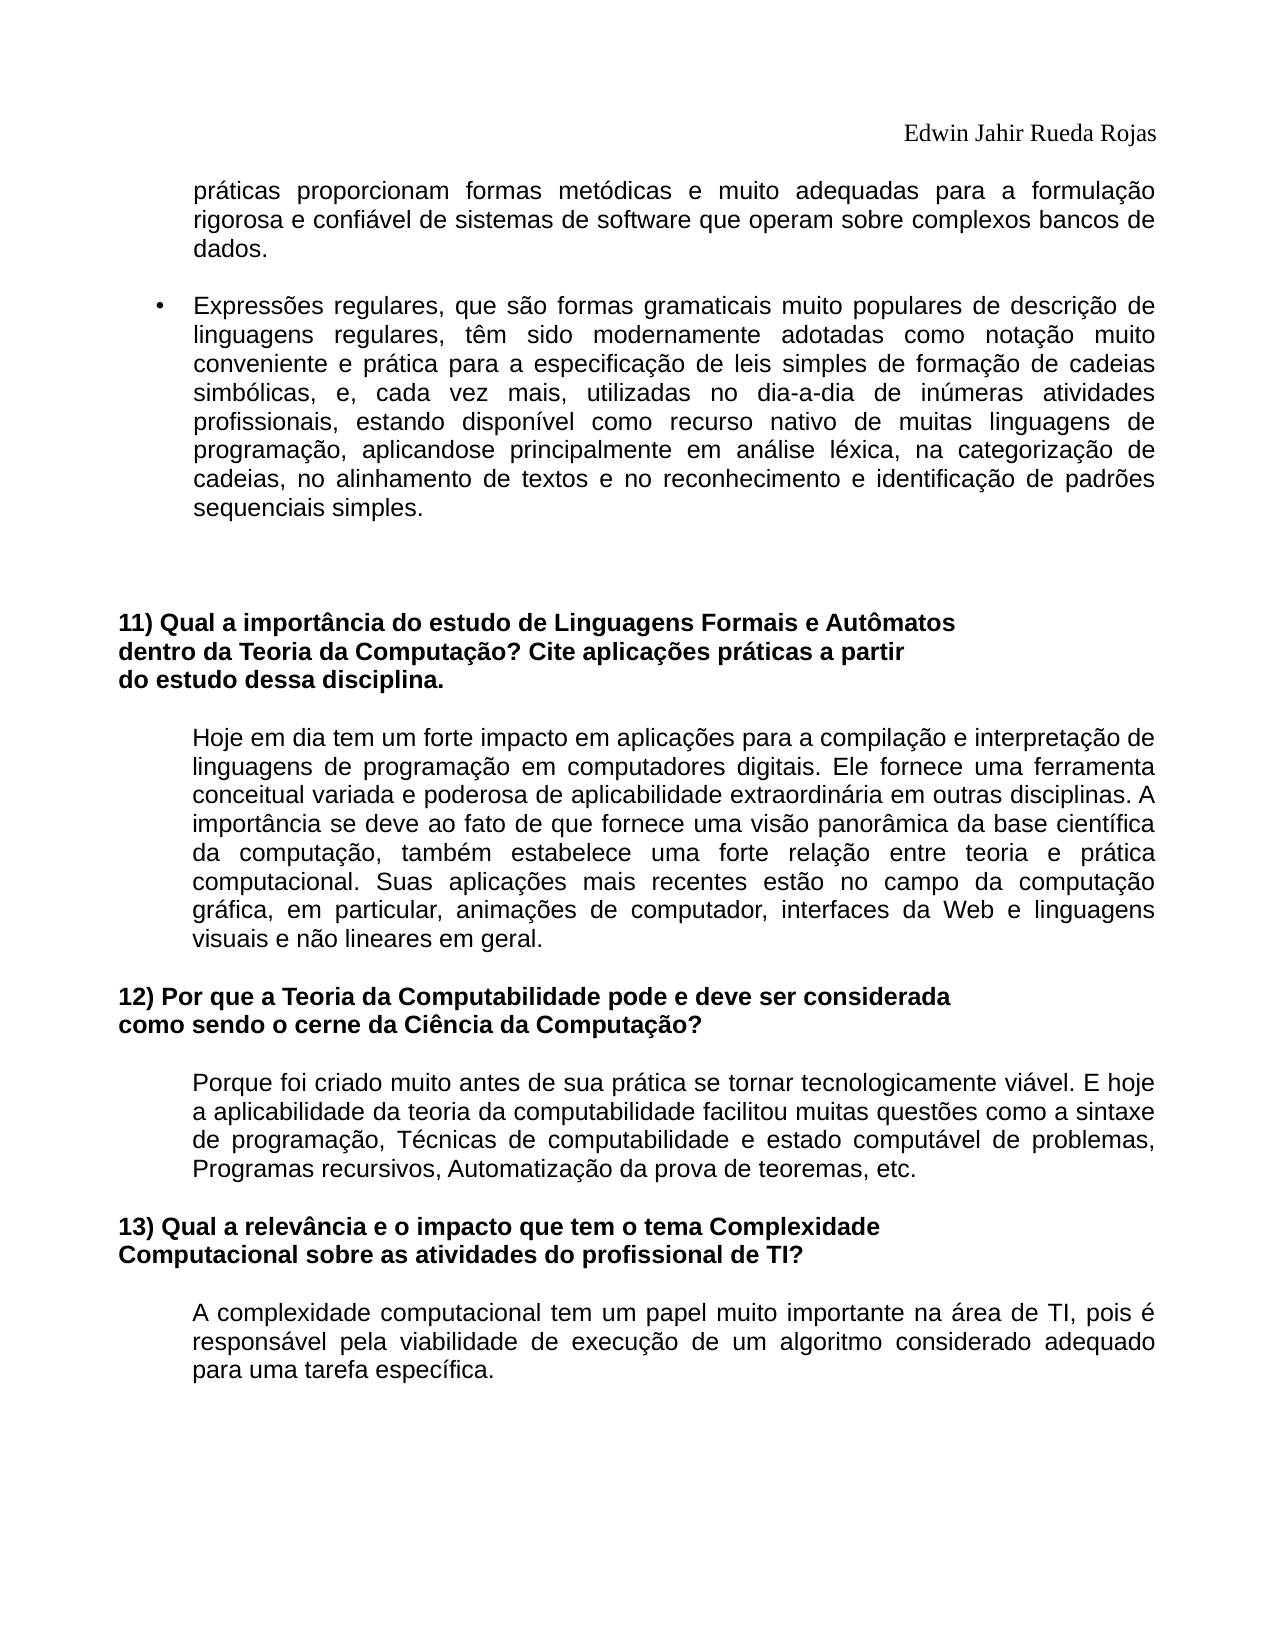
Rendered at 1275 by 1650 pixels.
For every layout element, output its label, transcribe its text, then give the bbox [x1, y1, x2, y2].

text Porque foi criado muito antes de sua prática se tornar tecnologicamente viável. E hoje a aplicabilidade da teoria da computabilidade facilitou muitas questões como a sintaxe de programação, Técnicas de computabilidade e estado computável de problemas, Programas recursivos, Automatização da prova de teoremas, etc. [192, 1068, 1157, 1183]
text Computacional sobre as atividades do profissional de TI? [118, 1240, 1157, 1269]
text do estudo dessa disciplina. [118, 665, 1157, 694]
text dentro da Teoria da Computação? Cite aplicações práticas a partir [118, 636, 1157, 665]
text 12) Por que a Teoria da Computabilidade pode e deve ser considerada [118, 981, 1157, 1010]
text A complexidade computacional tem um papel muito importante na área de TI, pois é responsável pela viabilidade de execução de um algoritmo considerado adequado para uma tarefa específica. [192, 1298, 1157, 1384]
text Hoje em dia tem um forte impacto em aplicações para a compilação e interpretação de linguagens de programação em computadores digitais. Ele fornece uma ferramenta conceitual variada e poderosa de aplicabilidade extraordinária em outras disciplinas. A importância se deve ao fato de que fornece uma visão panorâmica da base científica da computação, também estabelece uma forte relação entre teoria e prática computacional. Suas aplicações mais recentes estão no campo da computação gráfica, em particular, animações de computador, interfaces da Web e linguagens visuais e não lineares em geral. [192, 723, 1157, 953]
text 11) Qual a importância do estudo de Linguagens Formais e Autômatos [118, 608, 1157, 636]
text como sendo o cerne da Ciência da Computação? [118, 1010, 1157, 1039]
list práticas proporcionam formas metódicas e muito adequadas para a formulação rigorosa e confiável de sistemas de software que operam sobre complexos bancos de dados. [156, 176, 1157, 263]
list Expressões regulares, que são formas gramaticais muito populares de descrição de linguagens regulares, têm sido modernamente adotadas como notação muito conveniente e prática para a especificação de leis simples de formação de cadeias simbólicas, e, cada vez mais, utilizadas no dia-a-dia de inúmeras atividades profissionais, estando disponível como recurso nativo de muitas linguagens de programação, aplicandose principalmente em análise léxica, na categorização de cadeias, no alinhamento de textos e no reconhecimento e identificação de padrões sequenciais simples. [156, 291, 1157, 521]
text 13) Qual a relevância e o impacto que tem o tema Complexidade [118, 1211, 1157, 1240]
